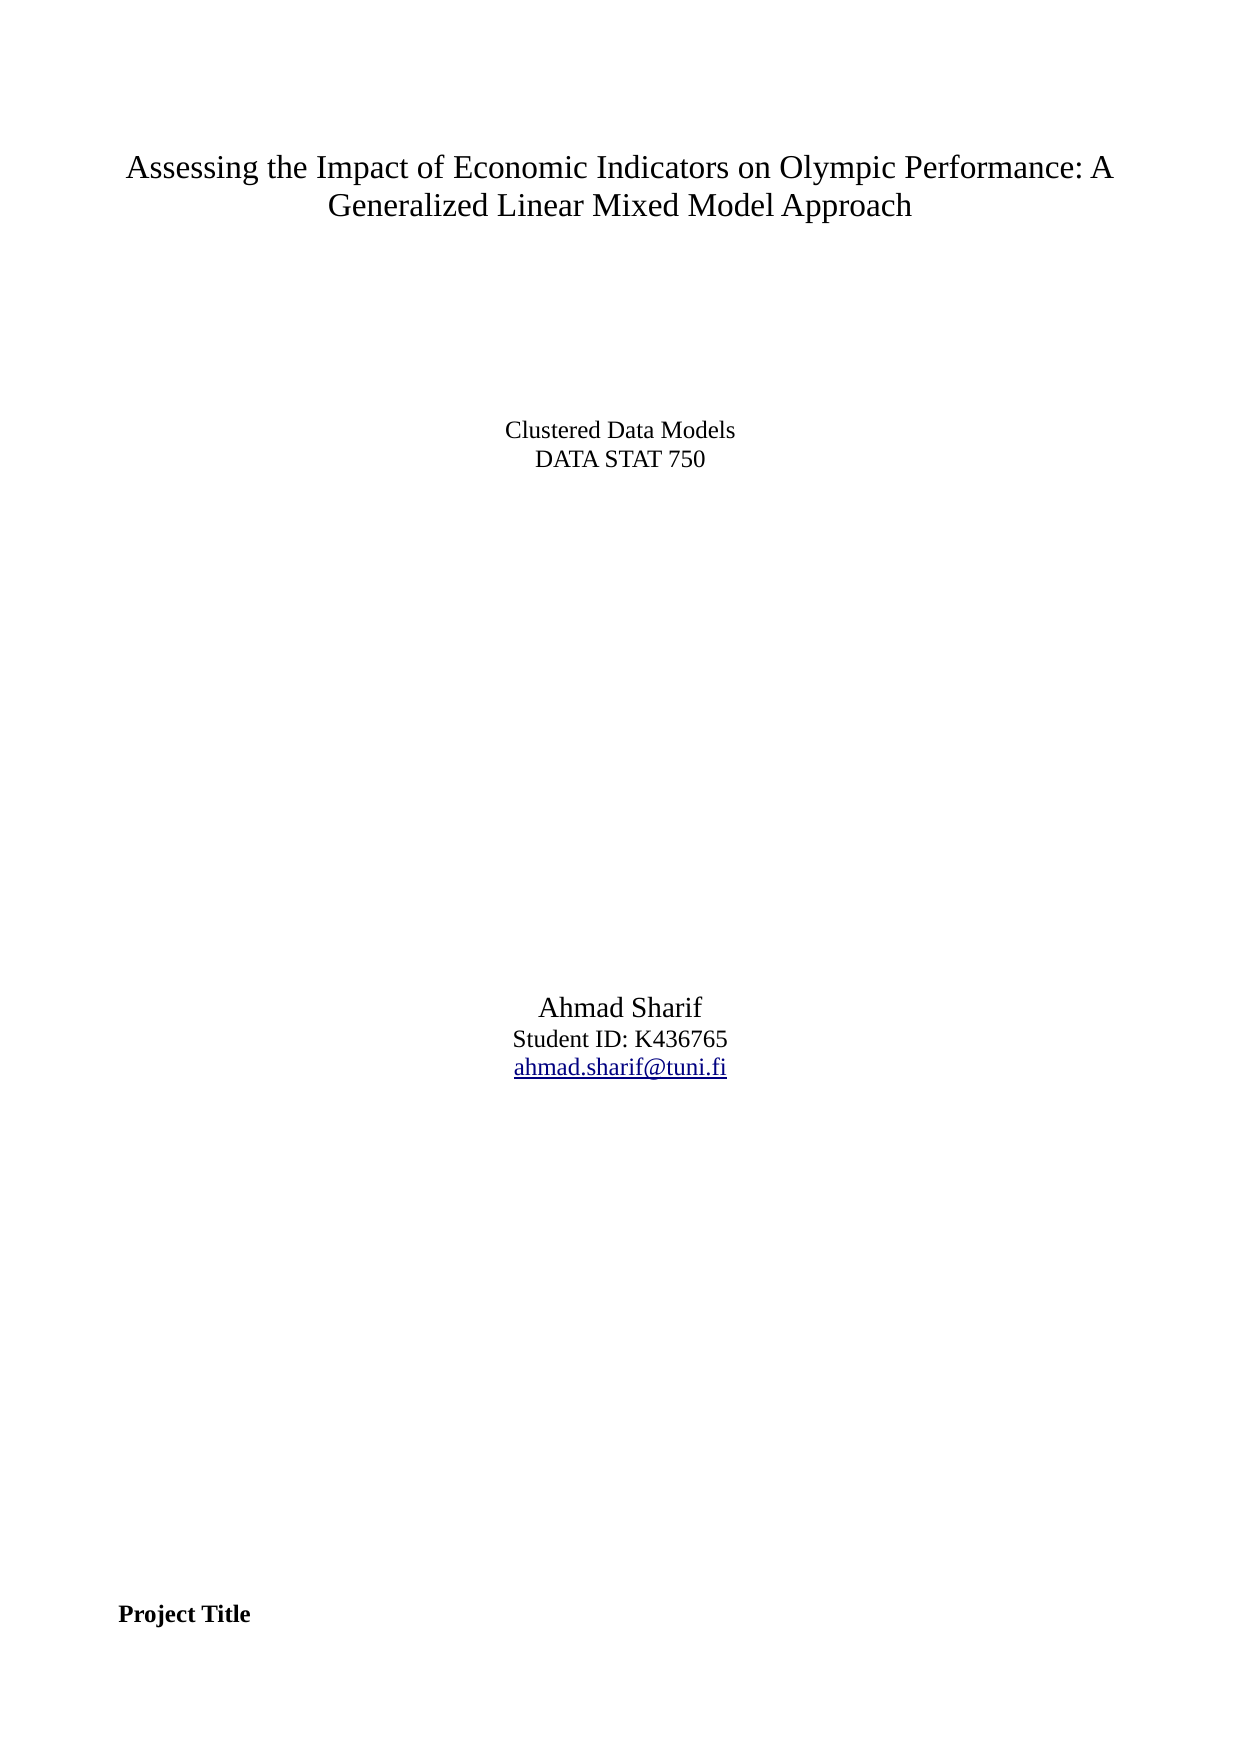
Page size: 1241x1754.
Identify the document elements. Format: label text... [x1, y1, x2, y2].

text DATA STAT 750 [118, 444, 1122, 473]
text Ahmad Sharif [118, 990, 1122, 1024]
text Clustered Data Models [118, 415, 1122, 444]
text Project Title [118, 1599, 1122, 1627]
text ahmad.sharif@tuni.fi [118, 1052, 1122, 1081]
text Assessing the Impact of Economic Indicators on Olympic Performance: A Generalized Linear Mixed Model Approach [118, 147, 1122, 223]
text Student ID: K436765 [118, 1024, 1122, 1052]
